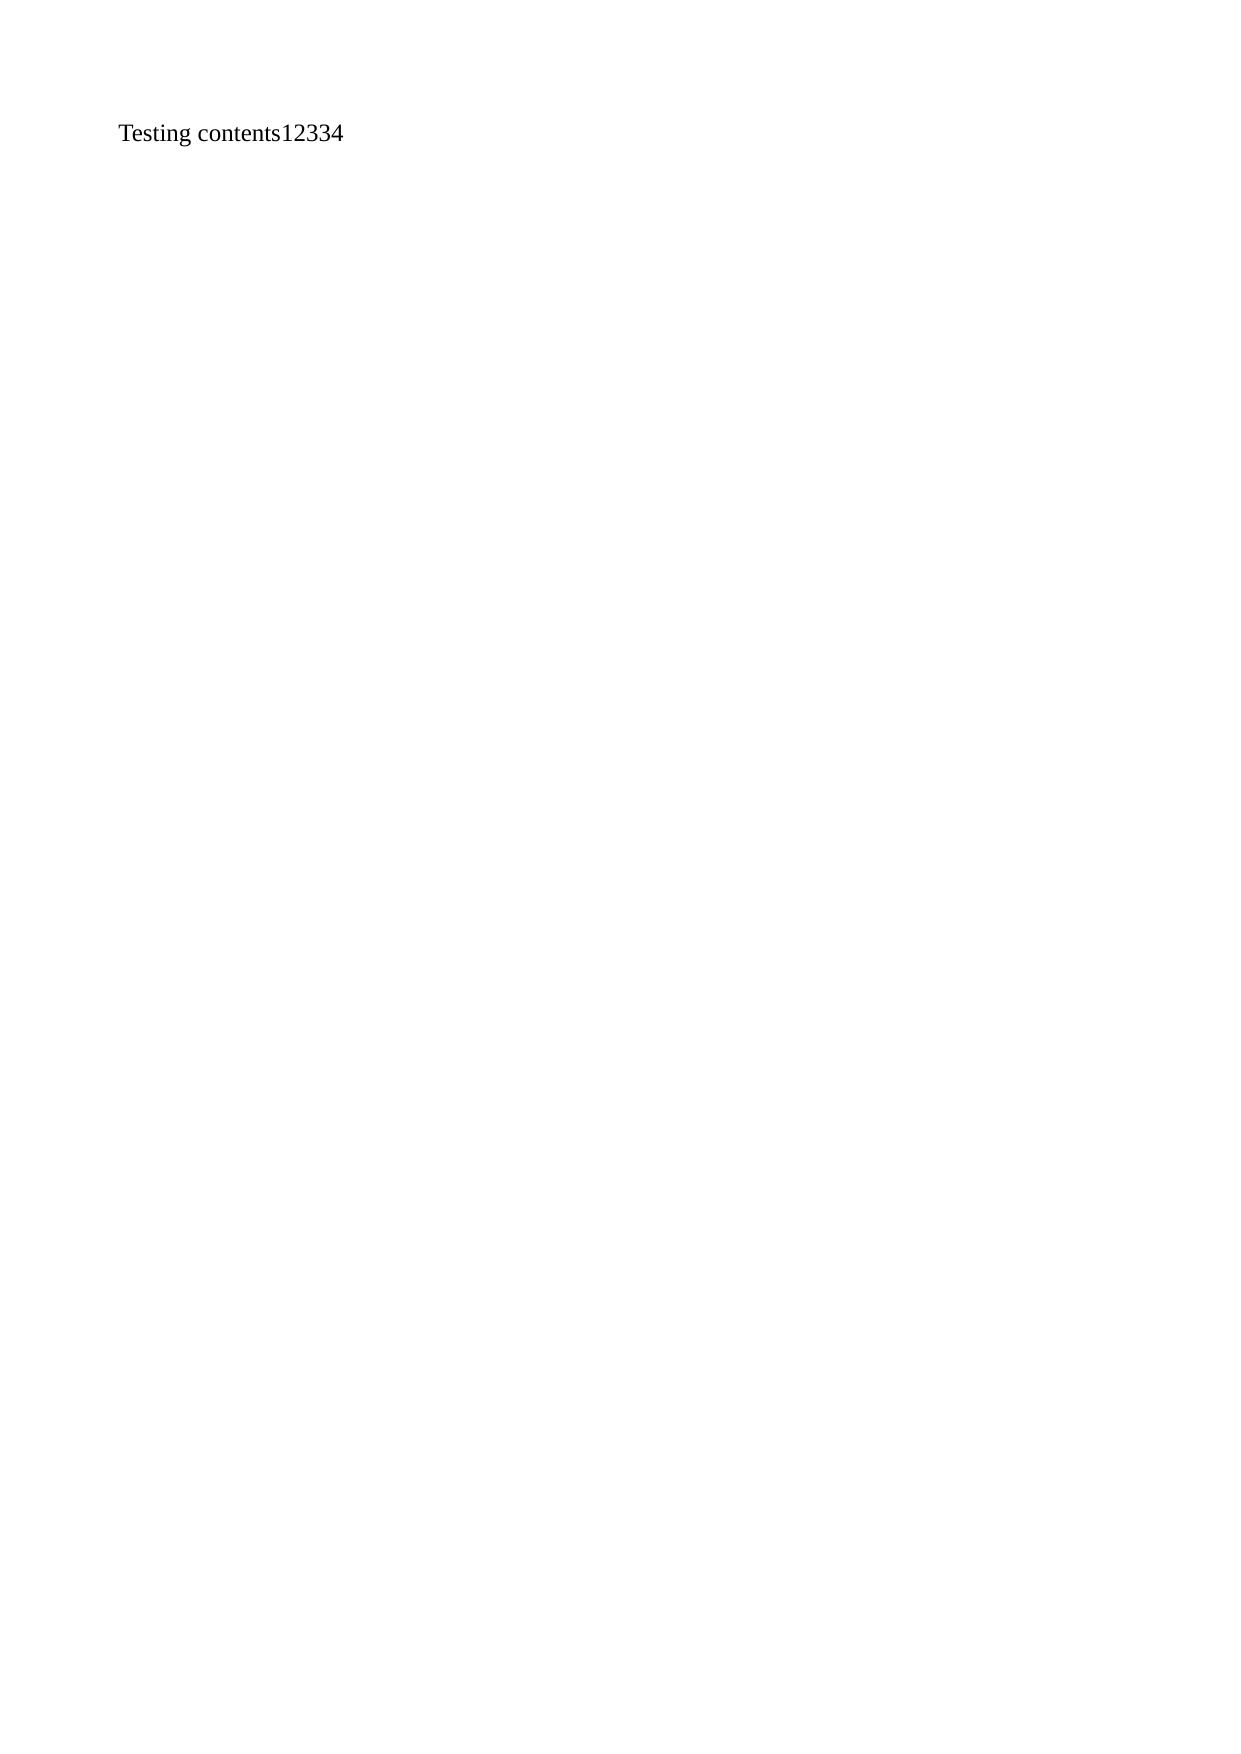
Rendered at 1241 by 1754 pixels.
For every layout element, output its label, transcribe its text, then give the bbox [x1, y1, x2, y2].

text Testing contents12334 [118, 118, 1122, 147]
